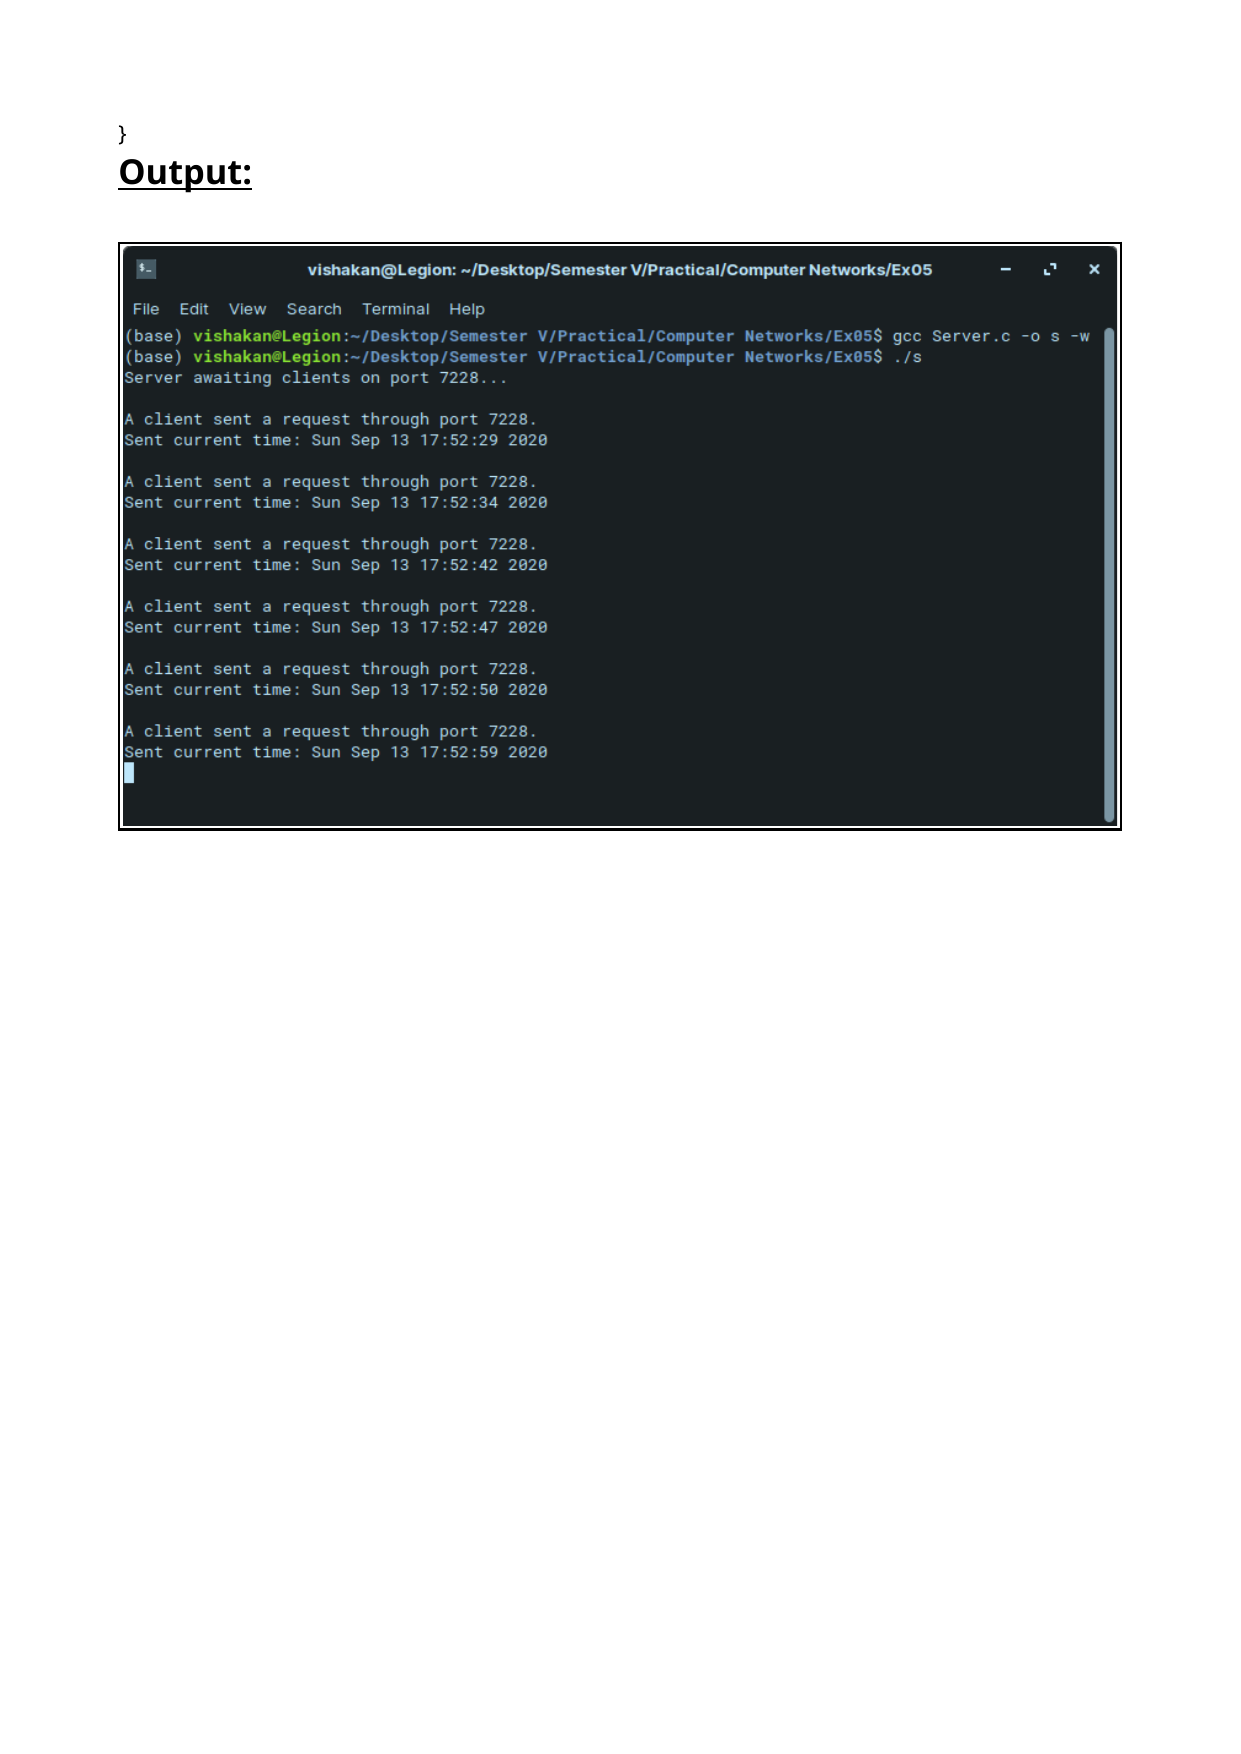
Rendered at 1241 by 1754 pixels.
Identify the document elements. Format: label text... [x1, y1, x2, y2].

text Output: [118, 148, 1122, 195]
text } [118, 118, 1122, 148]
picture [123, 246, 1118, 826]
